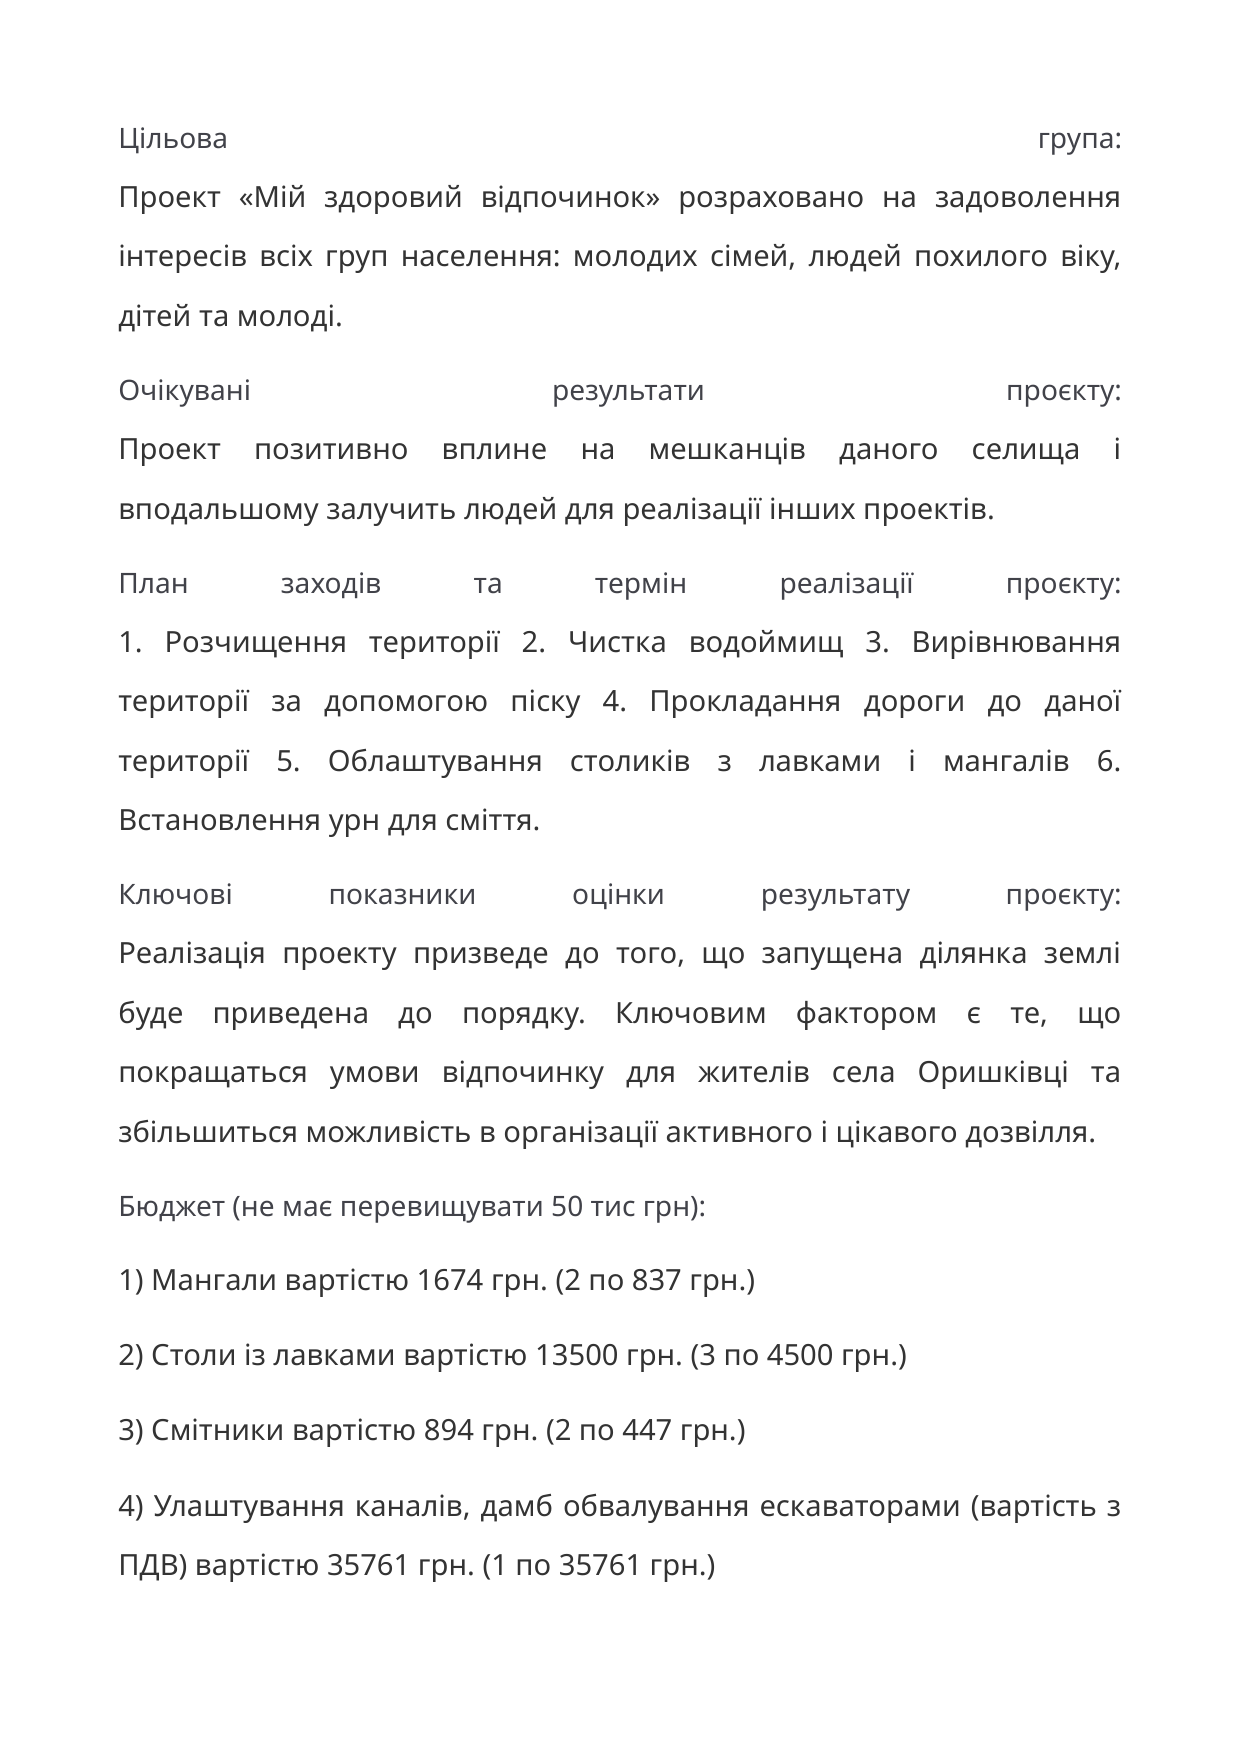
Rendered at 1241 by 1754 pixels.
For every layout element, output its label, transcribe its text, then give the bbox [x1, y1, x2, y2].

text 2) Столи із лавками вартістю 13500 грн. (3 по 4500 грн.) [118, 1334, 1122, 1374]
text 4) Улаштування каналів, дамб обвалування ескаваторами (вартість з ПДВ) вартістю 35761 грн. (1 по 35761 грн.) [118, 1485, 1122, 1584]
text Очікувані результати проєкту: Проект позитивно вплине на мешканців даного селища і вподальшому залучить людей для реалізації інших проектів. [118, 370, 1122, 528]
text Ключові показники оцінки результату проєкту: Реалізація проекту призведе до того, що запущена ділянка землі буде приведена до порядку. Ключовим фактором є те, що покращаться умови відпочинку для жителів села Оришківці та збільшиться можливість в організації активного і цікавого дозвілля. [118, 875, 1122, 1151]
text 3) Смітники вартістю 894 грн. (2 по 447 грн.) [118, 1410, 1122, 1449]
text Цільова група: Проект «Мій здоровий відпочинок» розраховано на задоволення інтересів всіх груп населення: молодих сімей, людей похилого віку, дітей та молоді. [118, 118, 1122, 335]
text Бюджет (не має перевищувати 50 тис грн): [118, 1186, 1122, 1225]
text 1) Мангали вартістю 1674 грн. (2 по 837 грн.) [118, 1259, 1122, 1299]
text План заходів та термін реалізації проєкту: 1. Розчищення території 2. Чистка водоймищ 3. Вирівнювання території за допомогою піску 4. Прокладання дороги до даної території 5. Облаштування столиків з лавками і мангалів 6. Встановлення урн для сміття. [118, 563, 1122, 839]
